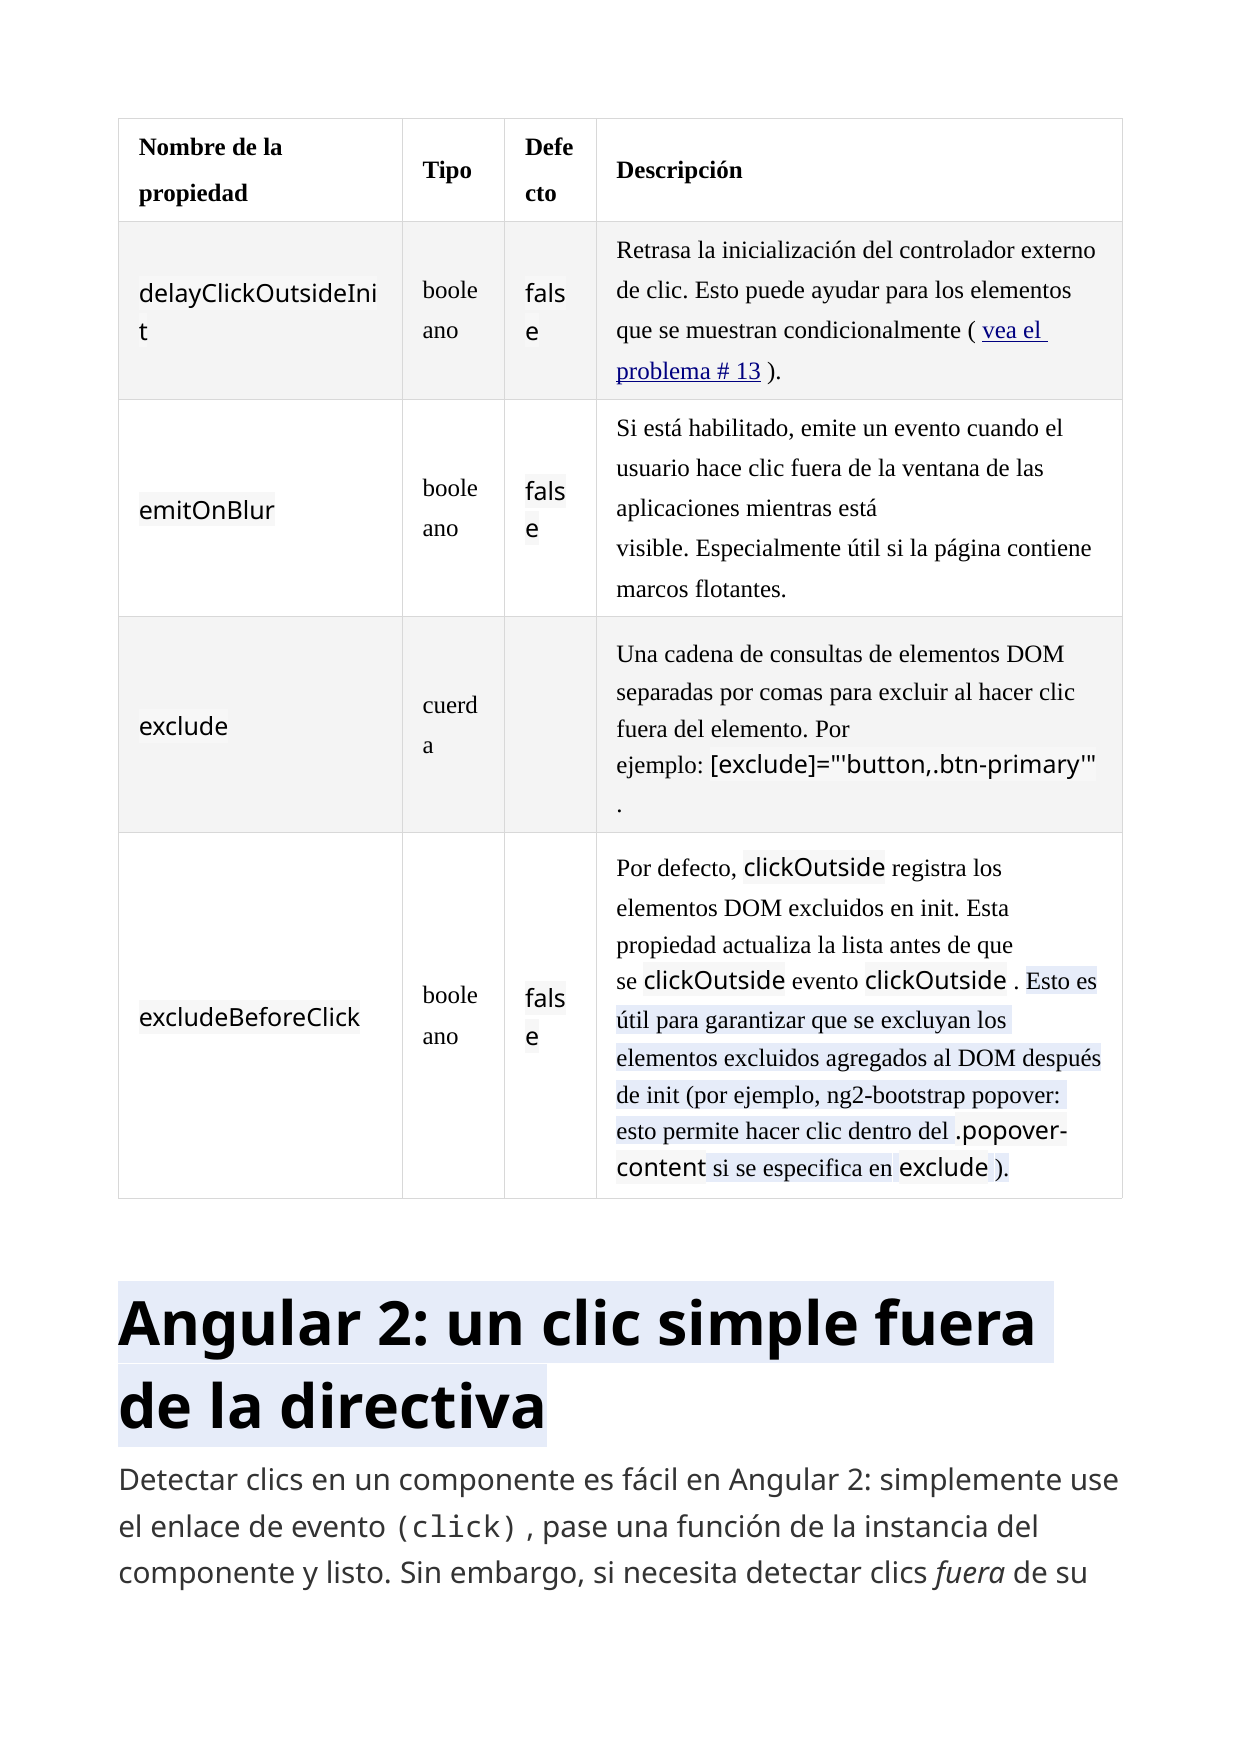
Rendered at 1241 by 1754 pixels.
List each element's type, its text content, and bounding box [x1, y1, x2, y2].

table_cell booleano [403, 222, 504, 399]
table_cell false [505, 222, 596, 399]
table_cell false [505, 833, 596, 1198]
table_header Defecto [505, 119, 596, 221]
table_cell emitOnBlur [119, 400, 402, 616]
table_cell Si está habilitado, emite un evento cuando el usuario hace clic fuera de la ventana de las aplicaciones mientras está visible. Especialmente útil si la página contiene marcos flotantes. [597, 400, 1122, 616]
table_cell exclude [119, 617, 402, 832]
table_cell delayClickOutsideInit [119, 222, 402, 399]
table_header Nombre de la propiedad [119, 119, 402, 221]
table_cell booleano [403, 400, 504, 616]
table_cell [505, 617, 596, 832]
table_cell Por defecto, clickOutside registra los elementos DOM excluidos en init. Esta propiedad actualiza la lista antes de que se clickOutside evento clickOutside . Esto es útil para garantizar que se excluyan los elementos excluidos agregados al DOM después de init (por ejemplo, ng2-bootstrap popover: esto permite hacer clic dentro del .popover-content si se especifica en exclude ). [597, 833, 1122, 1198]
table_cell excludeBeforeClick [119, 833, 402, 1198]
table_header Descripción [597, 119, 1122, 221]
table_cell cuerda [403, 617, 504, 832]
table_cell false [505, 400, 596, 616]
table_cell Retrasa la inicialización del controlador externo de clic. Esto puede ayudar para los elementos que se muestran condicionalmente ( vea el problema # 13 ). [597, 222, 1122, 399]
table_cell Una cadena de consultas de elementos DOM separadas por comas para excluir al hacer clic fuera del elemento. Por ejemplo: [exclude]="'button,.btn-primary'" . [597, 617, 1122, 832]
table_header Tipo [403, 119, 504, 221]
text Detectar clics en un componente es fácil en Angular 2: simplemente use el enlace de evento (click) , pase una función de la instancia del componente y listo. Sin embargo, si necesita detectar clics fuera de su [118, 1459, 1122, 1592]
table_cell booleano [403, 833, 504, 1198]
subtitle Angular 2: un clic simple fuera de la directiva [118, 1281, 1122, 1447]
